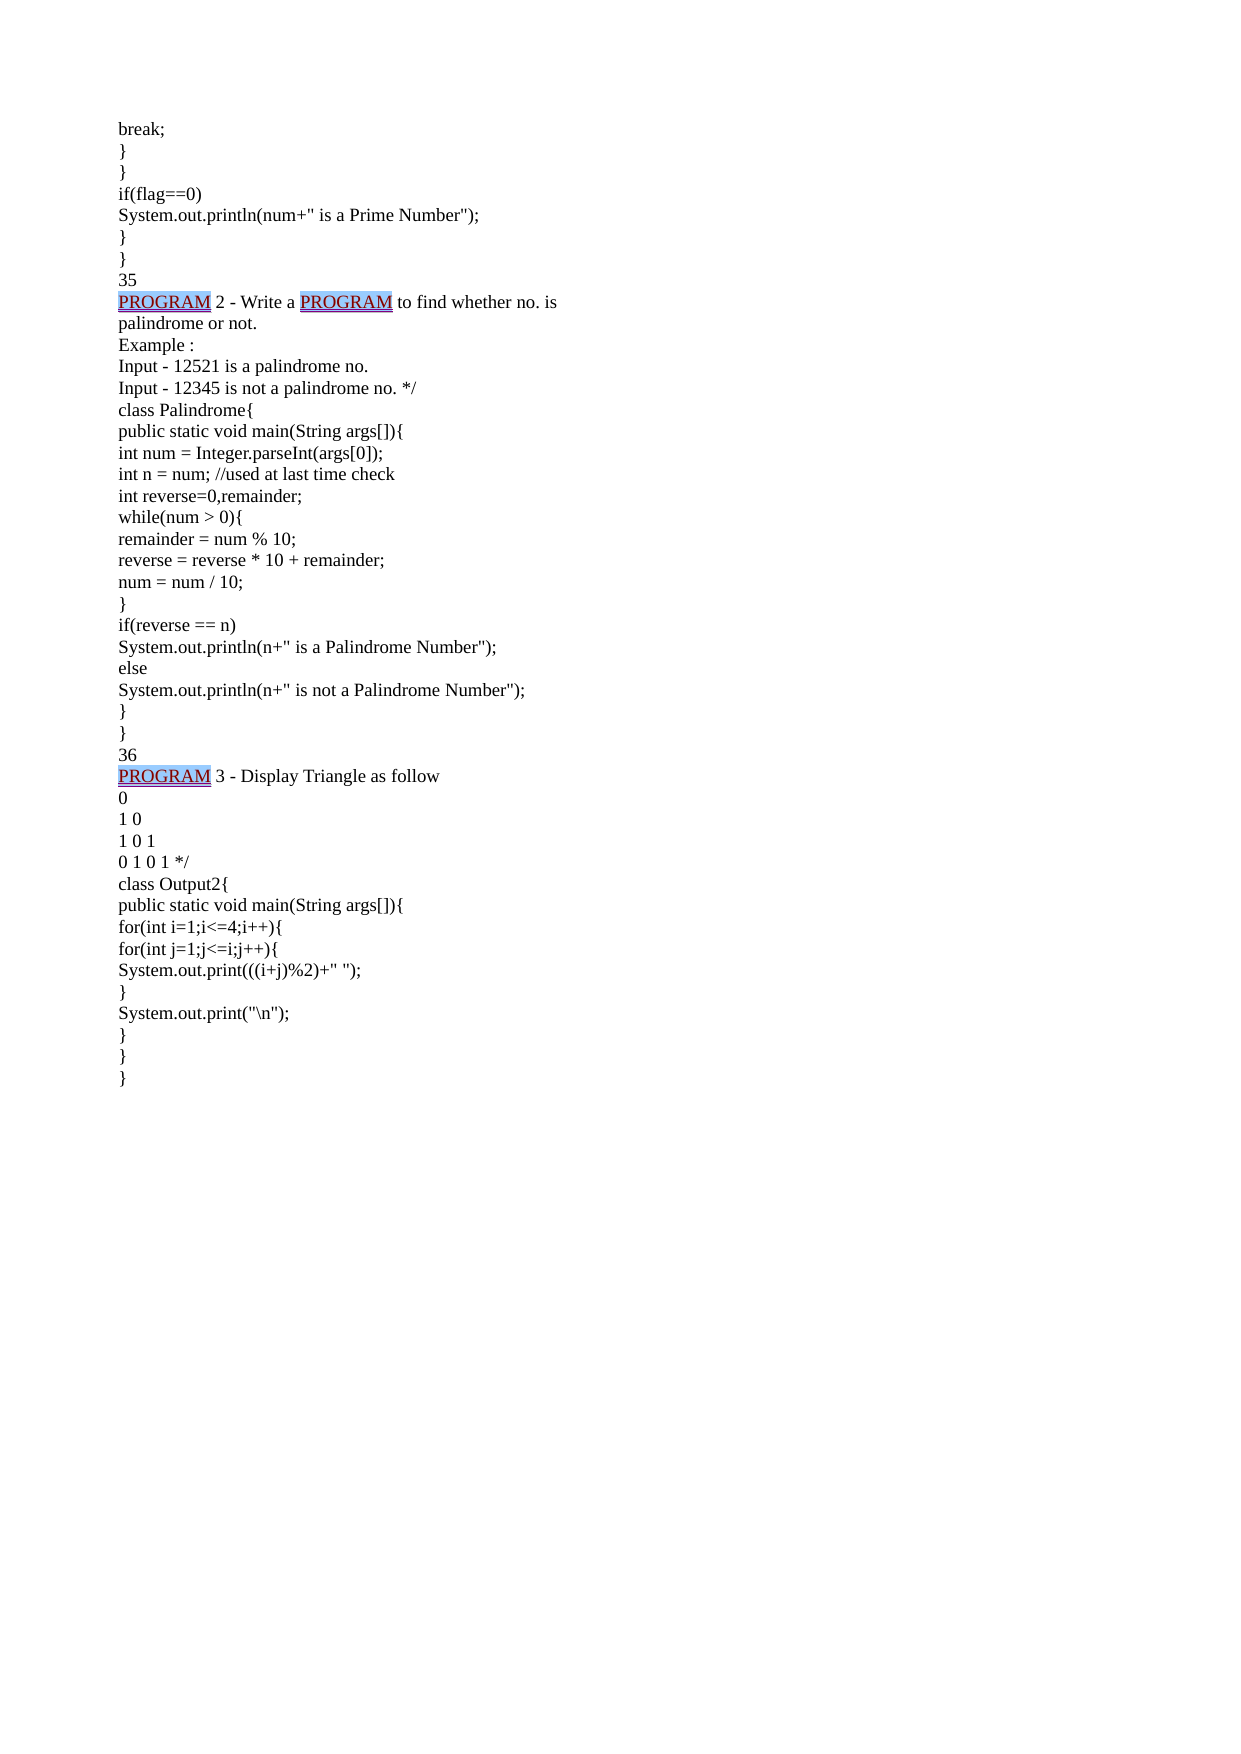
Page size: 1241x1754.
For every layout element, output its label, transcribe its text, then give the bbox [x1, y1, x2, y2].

text } [118, 1045, 1122, 1067]
text public static void main(String args[]){ [118, 894, 1122, 916]
text program 2 - Write a program to find whether no. is [118, 291, 1119, 312]
text } [118, 700, 1122, 722]
text reverse = reverse * 10 + remainder; [118, 549, 1122, 571]
text } [118, 140, 1122, 161]
text public static void main(String args[]){ [118, 420, 1122, 442]
text for(int j=1;j<=i;j++){ [118, 937, 1122, 959]
text 35 [118, 269, 1122, 291]
text System.out.println(num+" is a Prime Number"); [118, 204, 1122, 226]
text program 3 - Display Triangle as follow [118, 765, 1119, 787]
text System.out.print(((i+j)%2)+" "); [118, 959, 1122, 981]
text if(reverse == n) [118, 614, 1122, 636]
text Input - 12345 is not a palindrome no. */ [118, 377, 1122, 398]
text int n = num; //used at last time check [118, 463, 1122, 485]
text 1 0 [118, 808, 1122, 830]
text num = num / 10; [118, 571, 1122, 592]
text System.out.println(n+" is a Palindrome Number"); [118, 636, 1122, 657]
text break; [118, 118, 1122, 140]
text } [118, 1024, 1122, 1045]
text class Output2{ [118, 873, 1122, 894]
text 0 1 0 1 */ [118, 851, 1122, 873]
text } [118, 226, 1122, 247]
text } [118, 981, 1122, 1002]
text for(int i=1;i<=4;i++){ [118, 916, 1122, 937]
text Example : [118, 334, 1122, 355]
text } [118, 1067, 1122, 1088]
text palindrome or not. [118, 312, 1122, 334]
text } [118, 722, 1122, 743]
text class Palindrome{ [118, 398, 1122, 420]
text Input - 12521 is a palindrome no. [118, 355, 1122, 377]
text else [118, 657, 1122, 679]
text if(flag==0) [118, 183, 1122, 204]
text remainder = num % 10; [118, 528, 1122, 549]
text int num = Integer.parseInt(args[0]); [118, 442, 1122, 463]
text } [118, 592, 1122, 614]
text System.out.print("\n"); [118, 1002, 1122, 1024]
text 0 [118, 787, 1122, 808]
text System.out.println(n+" is not a Palindrome Number"); [118, 679, 1122, 700]
text } [118, 161, 1122, 183]
text int reverse=0,remainder; [118, 485, 1122, 506]
text 1 0 1 [118, 830, 1122, 851]
text while(num > 0){ [118, 506, 1122, 528]
text } [118, 247, 1122, 269]
text 36 [118, 743, 1122, 765]
